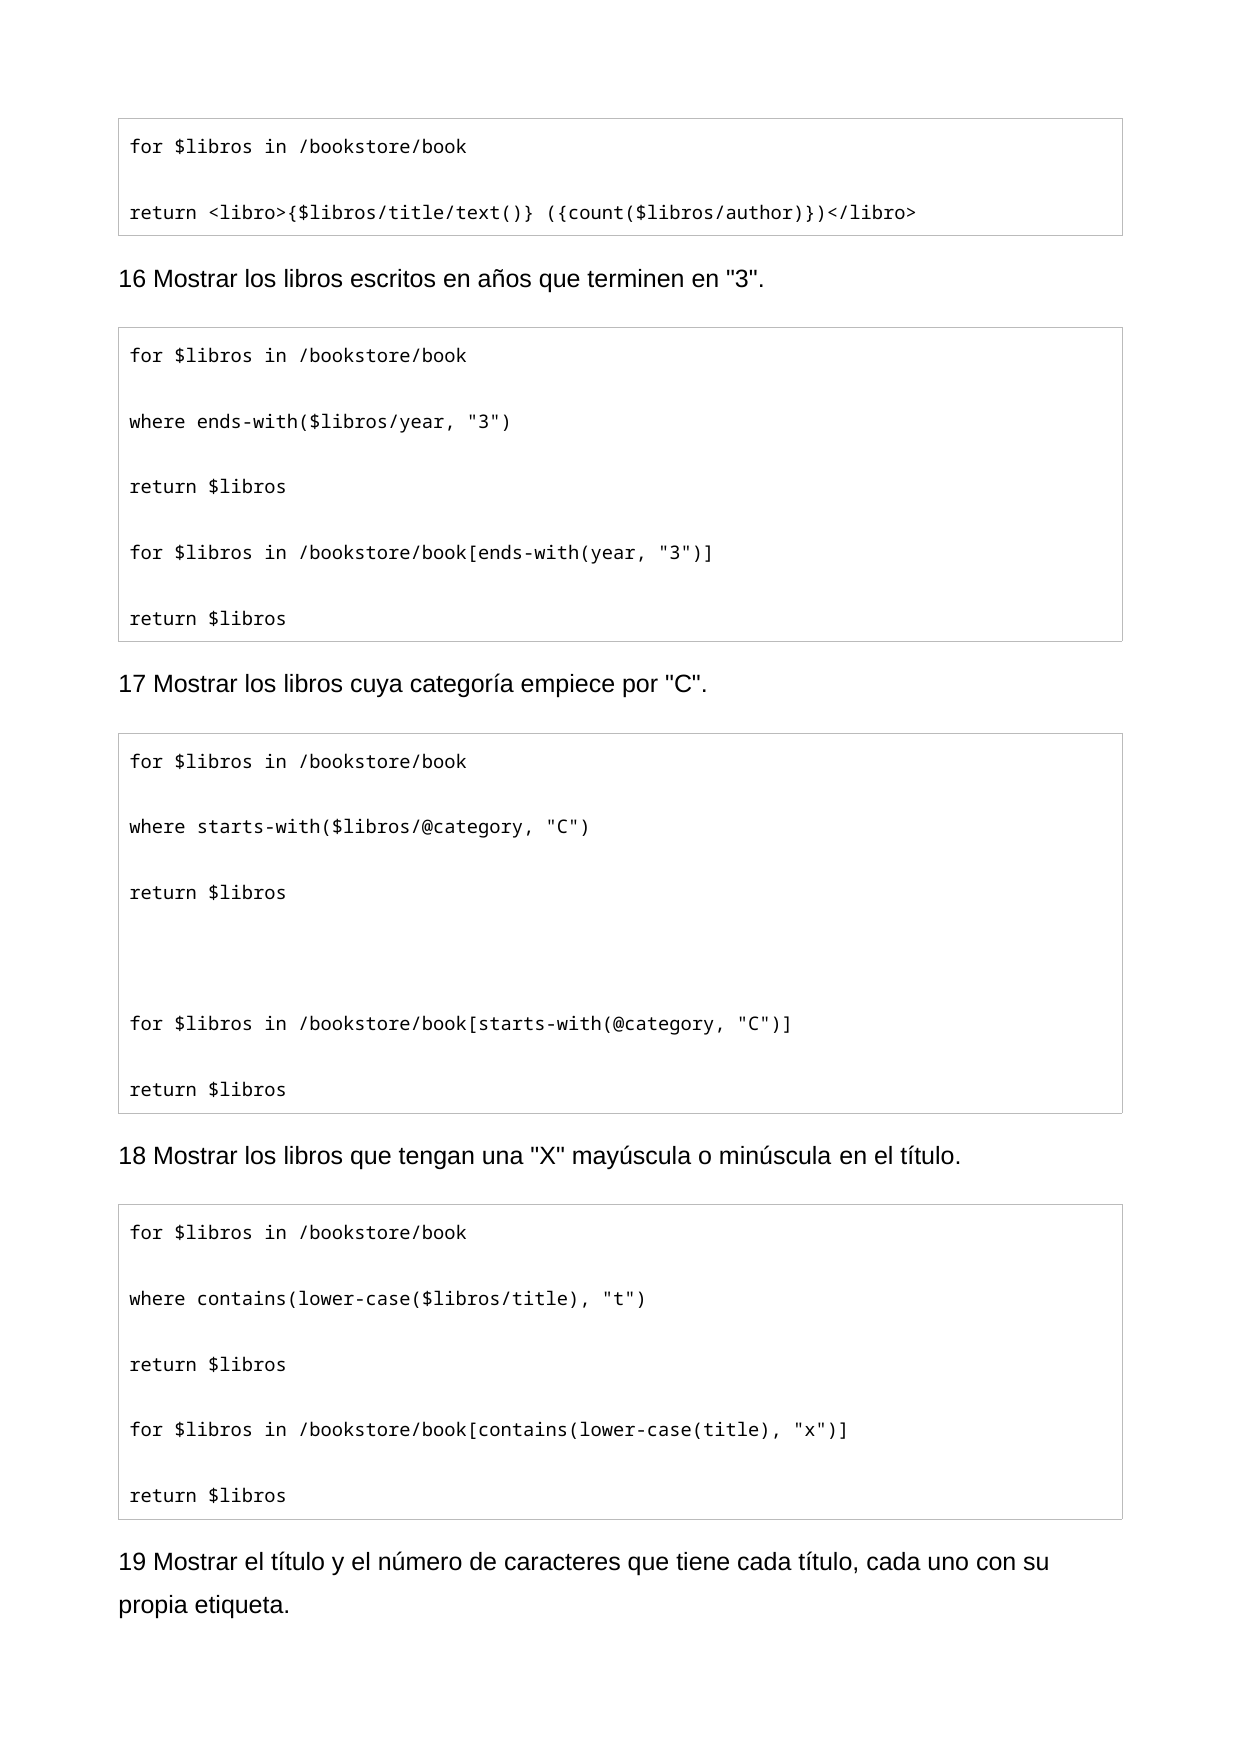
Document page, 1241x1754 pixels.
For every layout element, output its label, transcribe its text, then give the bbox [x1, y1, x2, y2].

text for $libros in /bookstore/book [119, 1205, 1122, 1245]
text return $libros [119, 1061, 1122, 1113]
text return $libros [119, 864, 1122, 905]
text return $libros [119, 458, 1122, 499]
list 18 Mostrar los libros que tengan una "X" mayúscula o minúscula en el título. [118, 1141, 1122, 1170]
text return $libros [119, 589, 1122, 641]
text return <libro>{$libros/title/text()} ({count($libros/author)})</libro> [119, 184, 1122, 235]
text where starts-with($libros/@category, "C") [119, 798, 1122, 839]
text for $libros in /bookstore/book [119, 119, 1122, 159]
list 16 Mostrar los libros escritos en años que terminen en "3". [118, 264, 1122, 292]
text for $libros in /bookstore/book [119, 734, 1122, 774]
text where contains(lower-case($libros/title), "t") [119, 1270, 1122, 1311]
text where ends-with($libros/year, "3") [119, 393, 1122, 433]
text return $libros [119, 1467, 1122, 1519]
text for $libros in /bookstore/book[contains(lower-case(title), "x")] [119, 1401, 1122, 1442]
list 17 Mostrar los libros cuya categoría empiece por "C". [118, 669, 1122, 698]
text for $libros in /bookstore/book[starts-with(@category, "C")] [119, 995, 1122, 1036]
text for $libros in /bookstore/book[ends-with(year, "3")] [119, 524, 1122, 565]
text return $libros [119, 1336, 1122, 1376]
text for $libros in /bookstore/book [119, 328, 1122, 368]
list 19 Mostrar el título y el número de caracteres que tiene cada título, cada uno con su propia etiqueta. [118, 1547, 1122, 1619]
